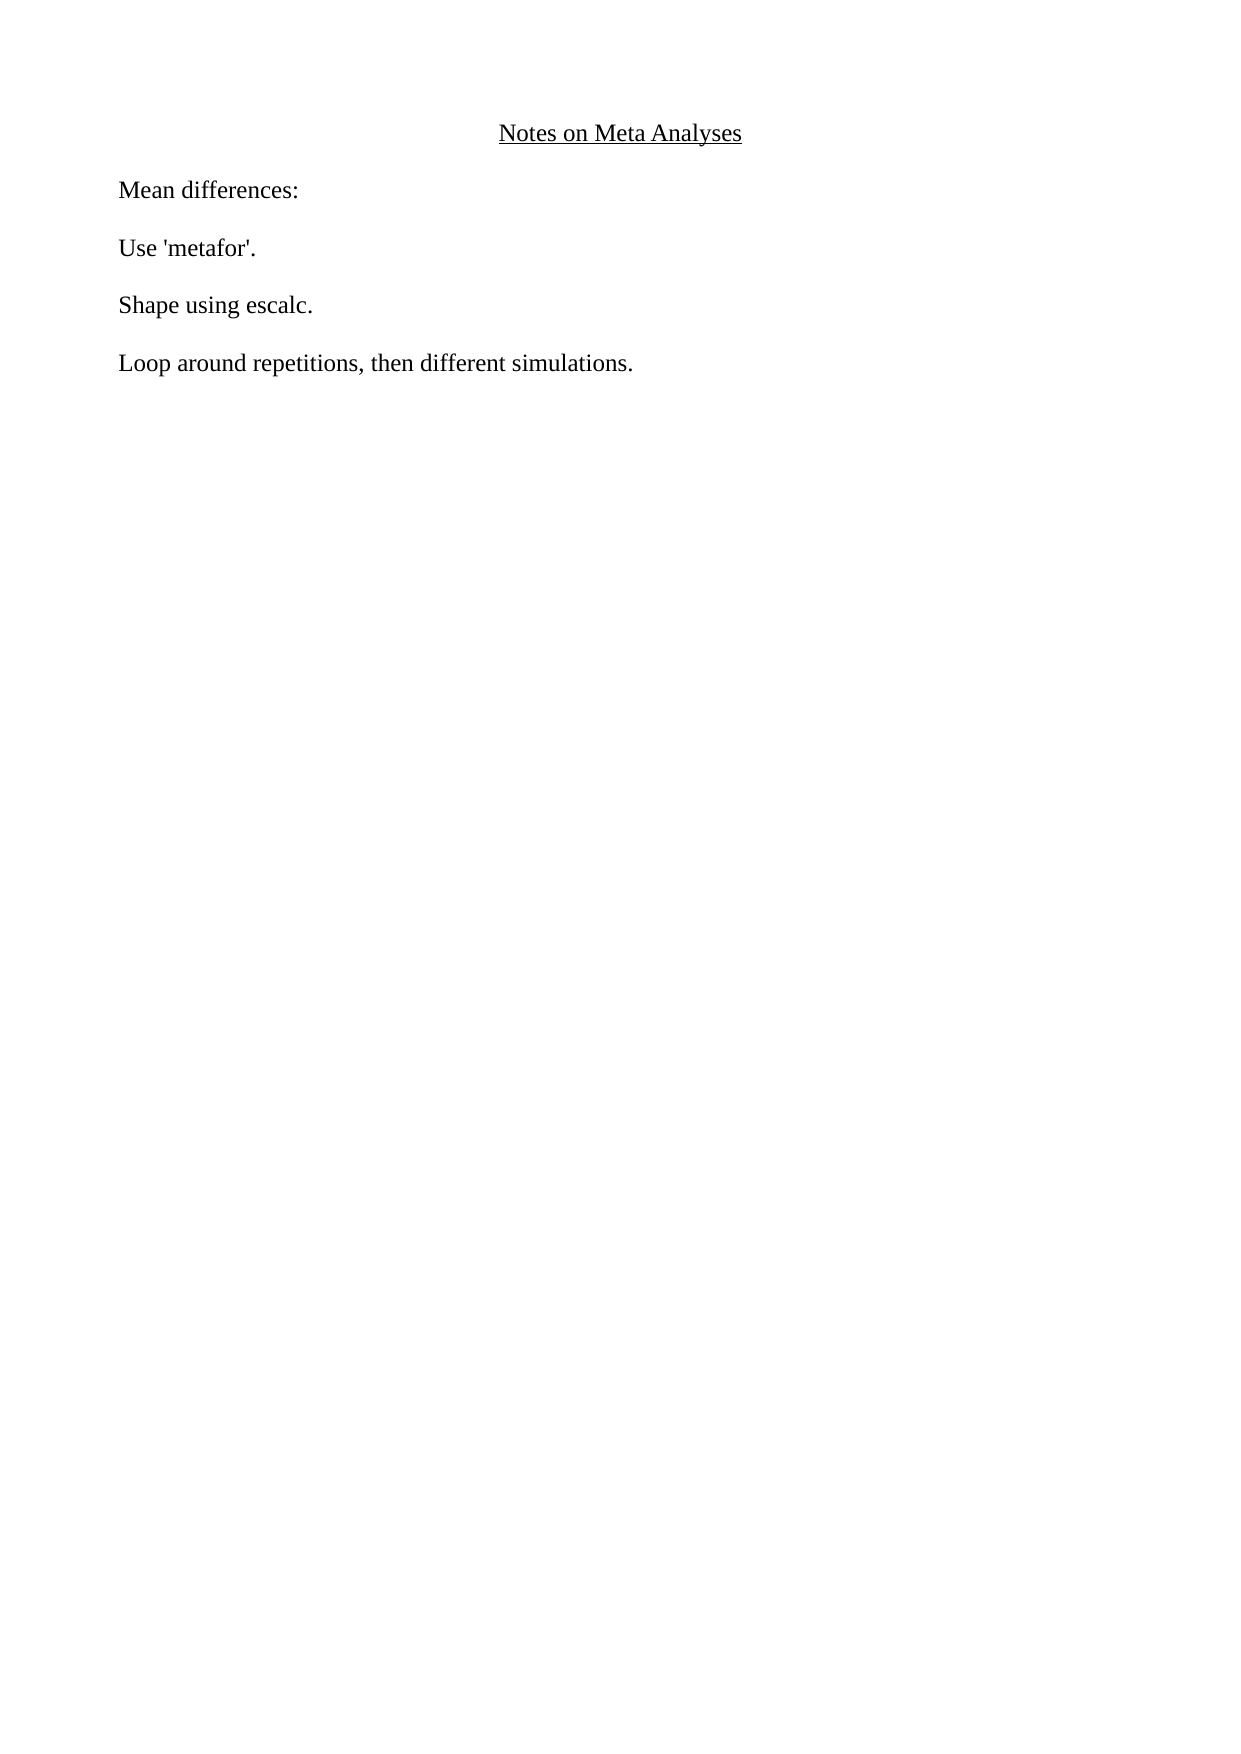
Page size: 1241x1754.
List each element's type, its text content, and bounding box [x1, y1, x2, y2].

text Loop around repetitions, then different simulations. [118, 348, 1122, 377]
text Use 'metafor'. [118, 233, 1122, 262]
text Notes on Meta Analyses [118, 118, 1122, 147]
text Shape using escalc. [118, 291, 1122, 319]
text Mean differences: [118, 176, 1122, 204]
